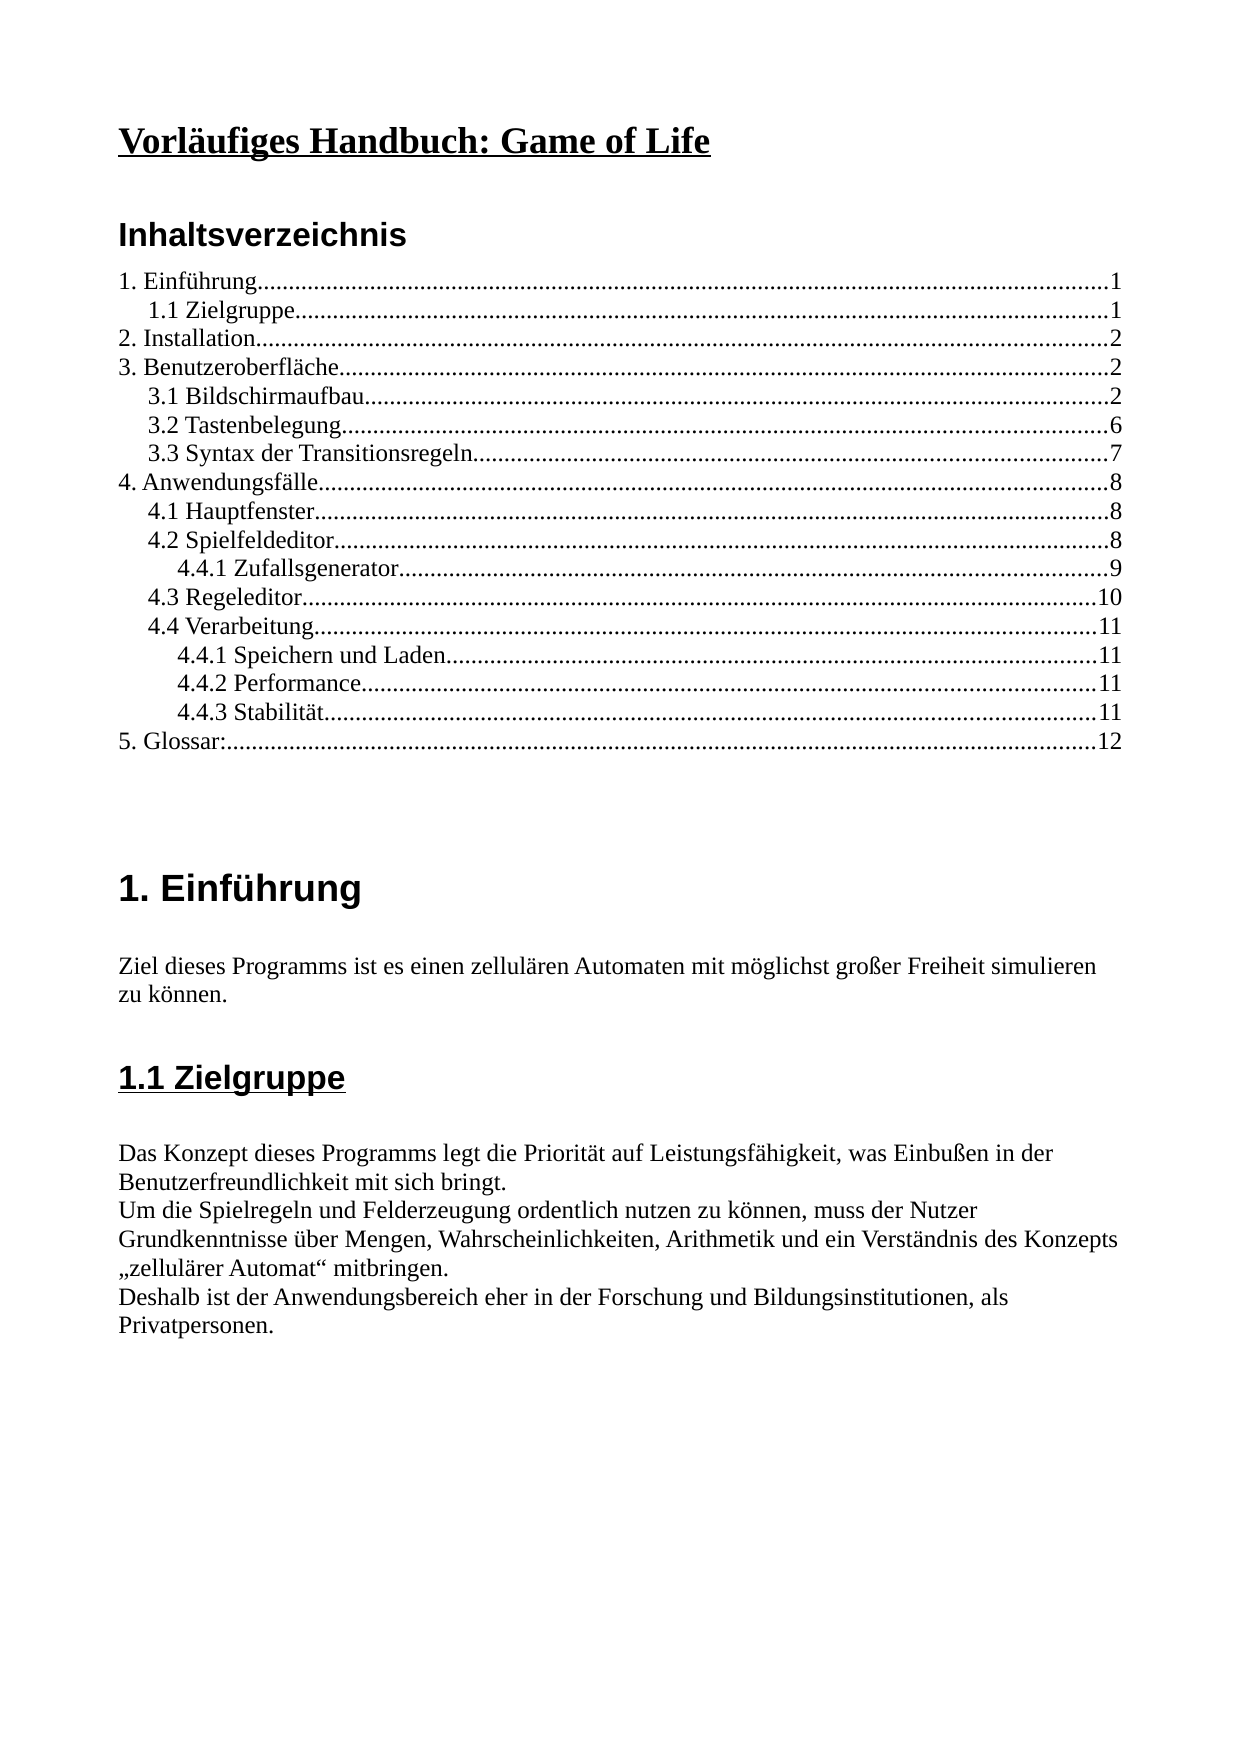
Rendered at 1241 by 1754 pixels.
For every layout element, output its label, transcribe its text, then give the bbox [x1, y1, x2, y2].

text 4. Anwendungsfälle 8 [118, 467, 1122, 496]
text 4.1 Hauptfenster 8 [148, 496, 1122, 525]
text 4.4.1 Zufallsgenerator 9 [177, 553, 1122, 582]
text 4.4.2 Performance 11 [177, 668, 1122, 697]
subtitle 1. Einführung [118, 866, 1122, 909]
text 5. Glossar: 12 [118, 726, 1122, 755]
text Das Konzept dieses Programms legt die Priorität auf Leistungsfähigkeit, was Einbußen in der Benutzerfreundlichkeit mit sich bringt. [118, 1138, 1122, 1195]
text Deshalb ist der Anwendungsbereich eher in der Forschung und Bildungsinstitutionen, als Privatpersonen. [118, 1282, 1122, 1339]
text 4.3 Regeleditor 10 [148, 582, 1122, 611]
text 1. Einführung 1 [118, 266, 1122, 295]
text 3.2 Tastenbelegung 6 [148, 410, 1122, 438]
text 2. Installation 2 [118, 323, 1122, 352]
subtitle 1.1 Zielgruppe [118, 1058, 1122, 1097]
text 4.4.3 Stabilität 11 [177, 697, 1122, 726]
subtitle Inhaltsverzeichnis [118, 215, 1122, 253]
text Um die Spielregeln und Felderzeugung ordentlich nutzen zu können, muss der Nutzer Grundkenntnisse über Mengen, Wahrscheinlichkeiten, Arithmetik und ein Verständnis des Konzepts „zellulärer Automat“ mitbringen. [118, 1195, 1122, 1282]
text Ziel dieses Programms ist es einen zellulären Automaten mit möglichst großer Freiheit simulieren zu können. [118, 951, 1122, 1008]
text 1.1 Zielgruppe 1 [148, 295, 1122, 323]
text 3.1 Bildschirmaufbau 2 [148, 381, 1122, 410]
text Vorläufiges Handbuch: Game of Life [118, 118, 1122, 161]
text 4.2 Spielfeldeditor 8 [148, 525, 1122, 553]
text 3.3 Syntax der Transitionsregeln 7 [148, 438, 1122, 467]
text 4.4 Verarbeitung 11 [148, 611, 1122, 640]
text 4.4.1 Speichern und Laden 11 [177, 640, 1122, 668]
text 3. Benutzeroberfläche 2 [118, 352, 1122, 381]
